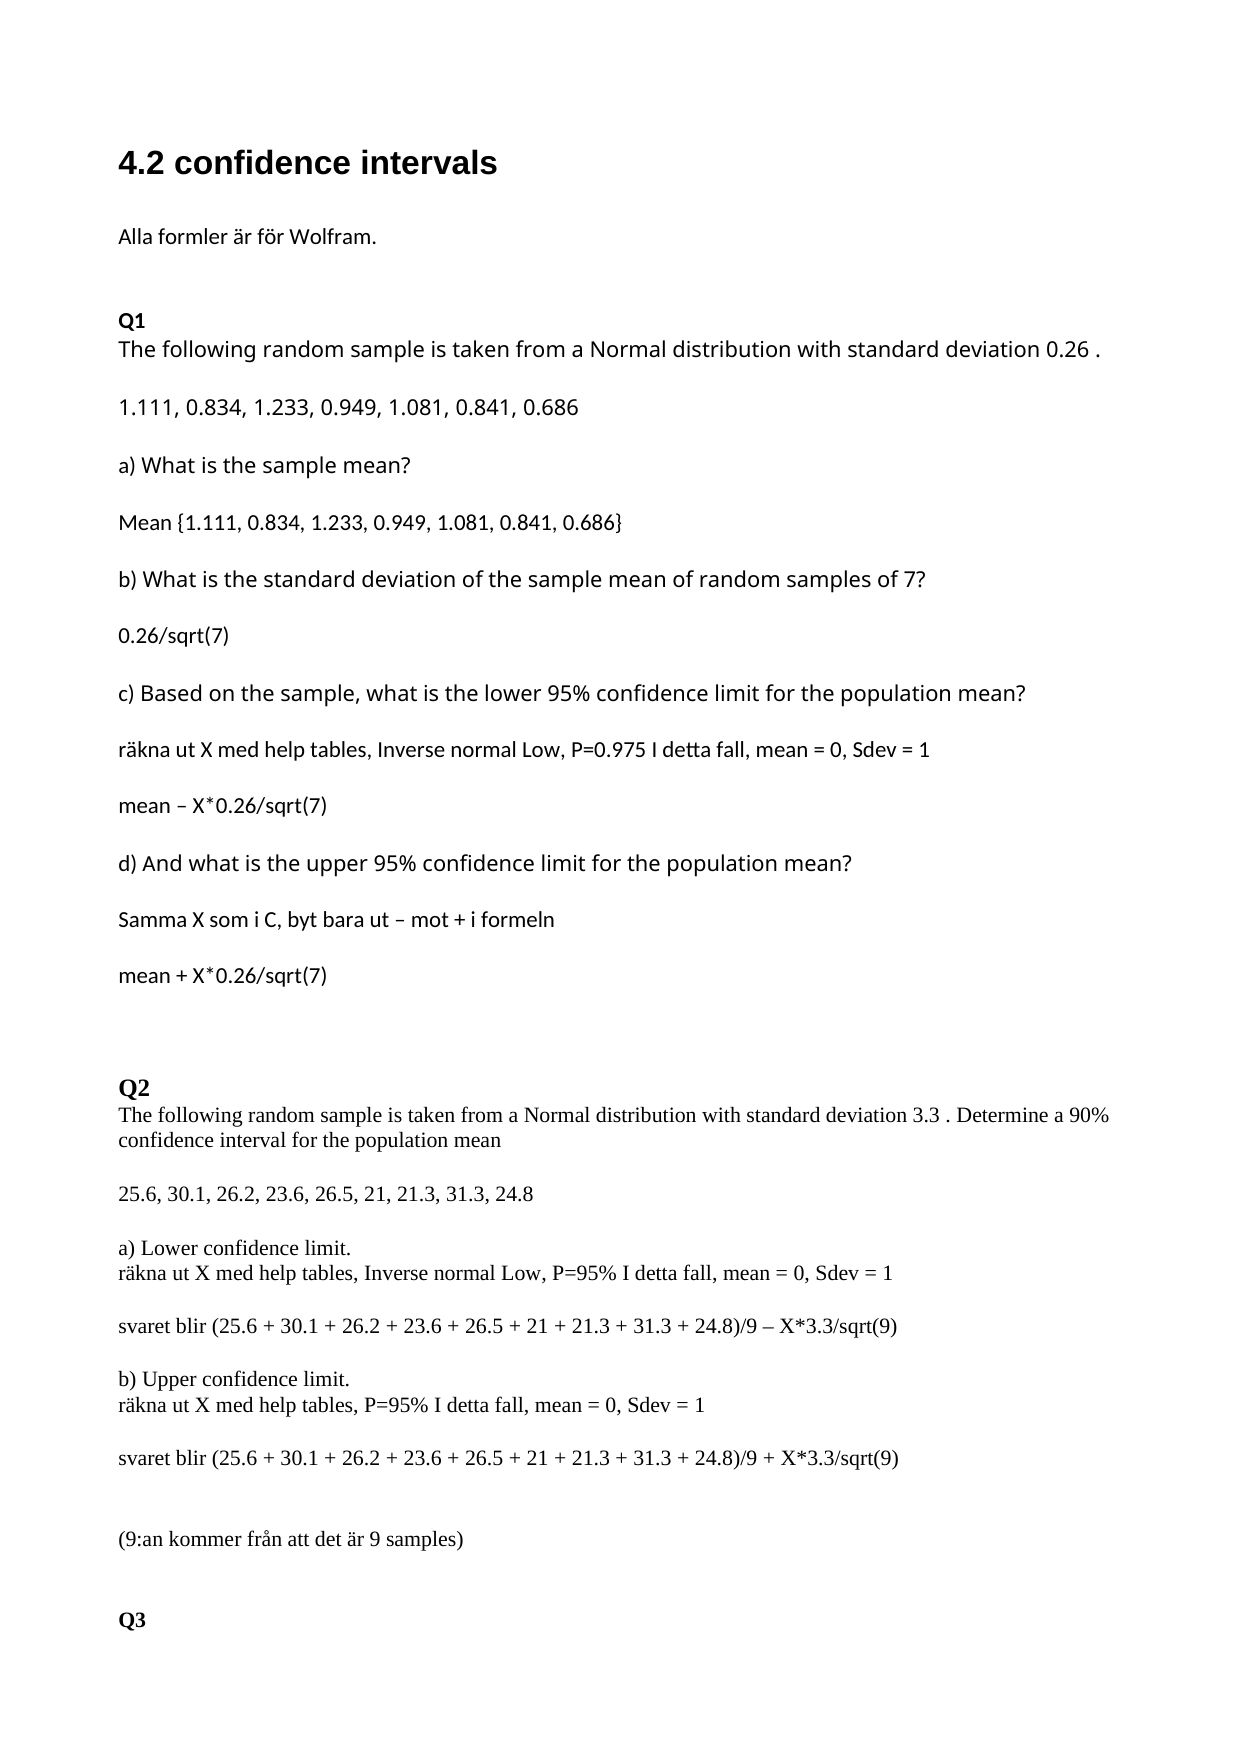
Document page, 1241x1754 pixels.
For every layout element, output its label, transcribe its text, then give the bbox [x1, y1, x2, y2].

text d) And what is the upper 95% confidence limit for the population mean? [118, 848, 1122, 877]
text Alla formler är för Wolfram. [118, 222, 1122, 250]
text Q2 [118, 1073, 1122, 1102]
text a) What is the sample mean? [118, 450, 1122, 480]
text Samma X som i C, byt bara ut – mot + i formeln [118, 905, 1122, 933]
text svaret blir (25.6 + 30.1 + 26.2 + 23.6 + 26.5 + 21 + 21.3 + 31.3 + 24.8)/9 – X*3.3/sqrt(9) [118, 1313, 1122, 1338]
text Q1 [118, 306, 1122, 334]
text c) Based on the sample, what is the lower 95% confidence limit for the population mean? [118, 678, 1122, 707]
text mean – X*0.26/sqrt(7) [118, 792, 1122, 819]
text svaret blir (25.6 + 30.1 + 26.2 + 23.6 + 26.5 + 21 + 21.3 + 31.3 + 24.8)/9 + X*3.3/sqrt(9) [118, 1445, 1122, 1470]
subtitle 4.2 confidence intervals [118, 143, 1122, 182]
text 0.26/sqrt(7) [118, 622, 1122, 650]
text a) Lower confidence limit. [118, 1235, 1122, 1260]
text Q3 [118, 1607, 1122, 1632]
text b) What is the standard deviation of the sample mean of random samples of 7? [118, 564, 1122, 594]
text The following random sample is taken from a Normal distribution with standard deviation 0.26 . 1.111, 0.834, 1.233, 0.949, 1.081, 0.841, 0.686 [118, 334, 1122, 422]
text The following random sample is taken from a Normal distribution with standard deviation 3.3 . Determine a 90% confidence interval for the population mean 25.6, 30.1, 26.2, 23.6, 26.5, 21, 21.3, 31.3, 24.8 [118, 1102, 1122, 1207]
text mean + X*0.26/sqrt(7) [118, 961, 1122, 989]
text räkna ut X med help tables, P=95% I detta fall, mean = 0, Sdev = 1 [118, 1392, 1122, 1417]
text (9:an kommer från att det är 9 samples) [118, 1526, 1122, 1551]
text räkna ut X med help tables, Inverse normal Low, P=0.975 I detta fall, mean = 0, Sdev = 1 [118, 736, 1122, 763]
text b) Upper confidence limit. [118, 1366, 1122, 1392]
text Mean {1.111, 0.834, 1.233, 0.949, 1.081, 0.841, 0.686} [118, 508, 1122, 536]
text räkna ut X med help tables, Inverse normal Low, P=95% I detta fall, mean = 0, Sdev = 1 [118, 1260, 1122, 1285]
